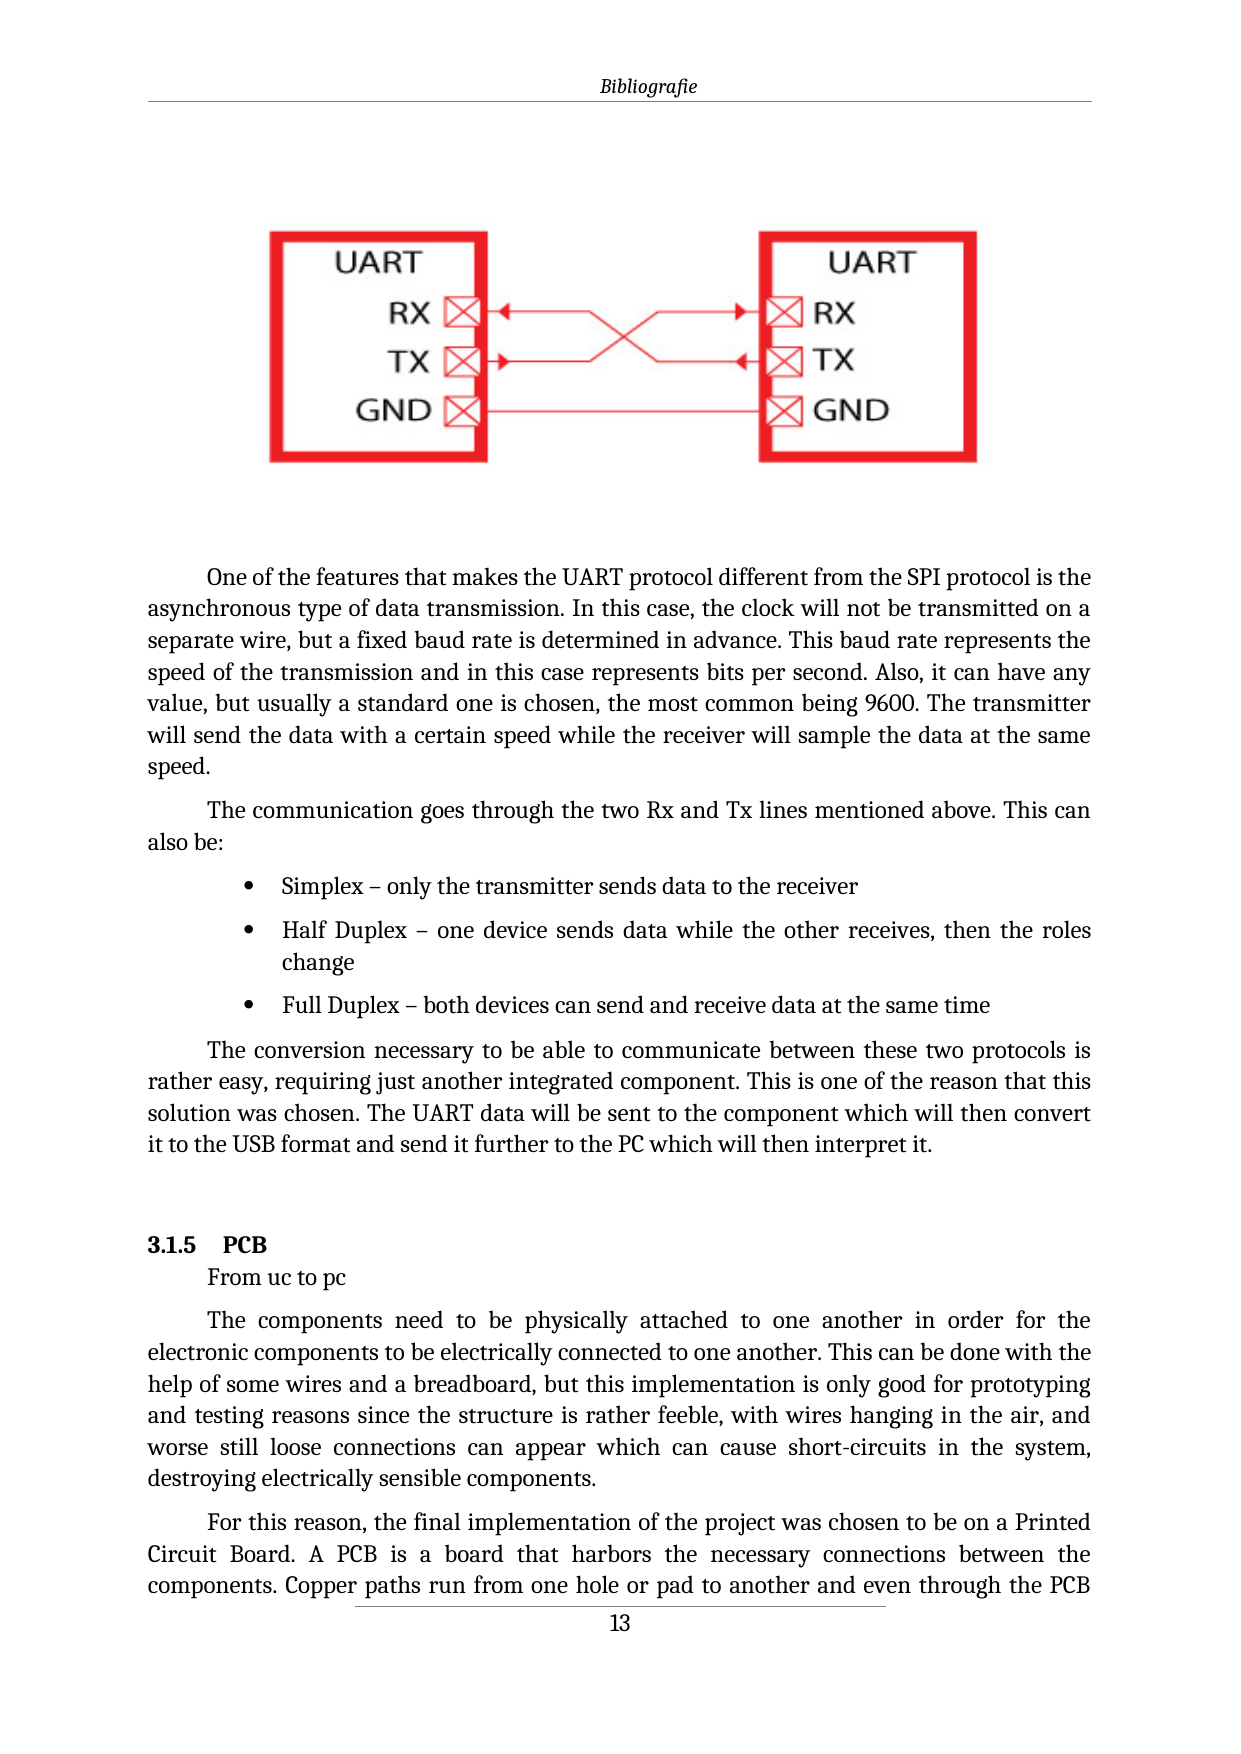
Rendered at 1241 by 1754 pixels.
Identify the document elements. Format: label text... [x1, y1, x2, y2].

text For this reason, the final implementation of the project was chosen to be on a Printed Circuit Board. A PCB is a board that harbors the necessary connections between the components. Copper paths run from one hole or pad to another and even through the PCB [148, 1508, 1092, 1600]
text The communication goes through the two Rx and Tx lines mentioned above. This can also be: [148, 796, 1092, 856]
list Half Duplex – one device sends data while the other receives, then the roles change [244, 916, 1092, 976]
text The conversion necessary to be able to communicate between these two protocols is rather easy, requiring just another integrated component. This is one of the reason that this solution was chosen. The UART data will be sent to the component which will then convert it to the USB format and send it further to the PC which will then interpret it. [148, 1036, 1092, 1159]
list Simplex – only the transmitter sends data to the receiver [244, 872, 1092, 901]
text The components need to be physically attached to one another in order for the electronic components to be electrically connected to one another. This can be done with the help of some wires and a breadboard, but this implementation is only good for prototyping and testing reasons since the structure is rather feeble, with wires hanging in the air, and worse still loose connections can appear which can cause short-circuits in the system, destroying electrically sensible components. [148, 1306, 1092, 1493]
subtitle PCB [148, 1231, 1092, 1259]
text From uc to pc [148, 1262, 1092, 1291]
text One of the features that makes the UART protocol different from the SPI protocol is the asynchronous type of data transmission. In this case, the clock will not be transmitted on a separate wire, but a fixed baud rate is determined in advance. This baud rate represents the speed of the transmission and in this case represents bits per second. Also, it can have any value, but usually a standard one is chosen, the most common being 9600. The transmitter will send the data with a certain speed while the receiver will sample the data at the same speed. [148, 563, 1092, 781]
list Full Duplex – both devices can send and receive data at the same time [244, 991, 1092, 1020]
